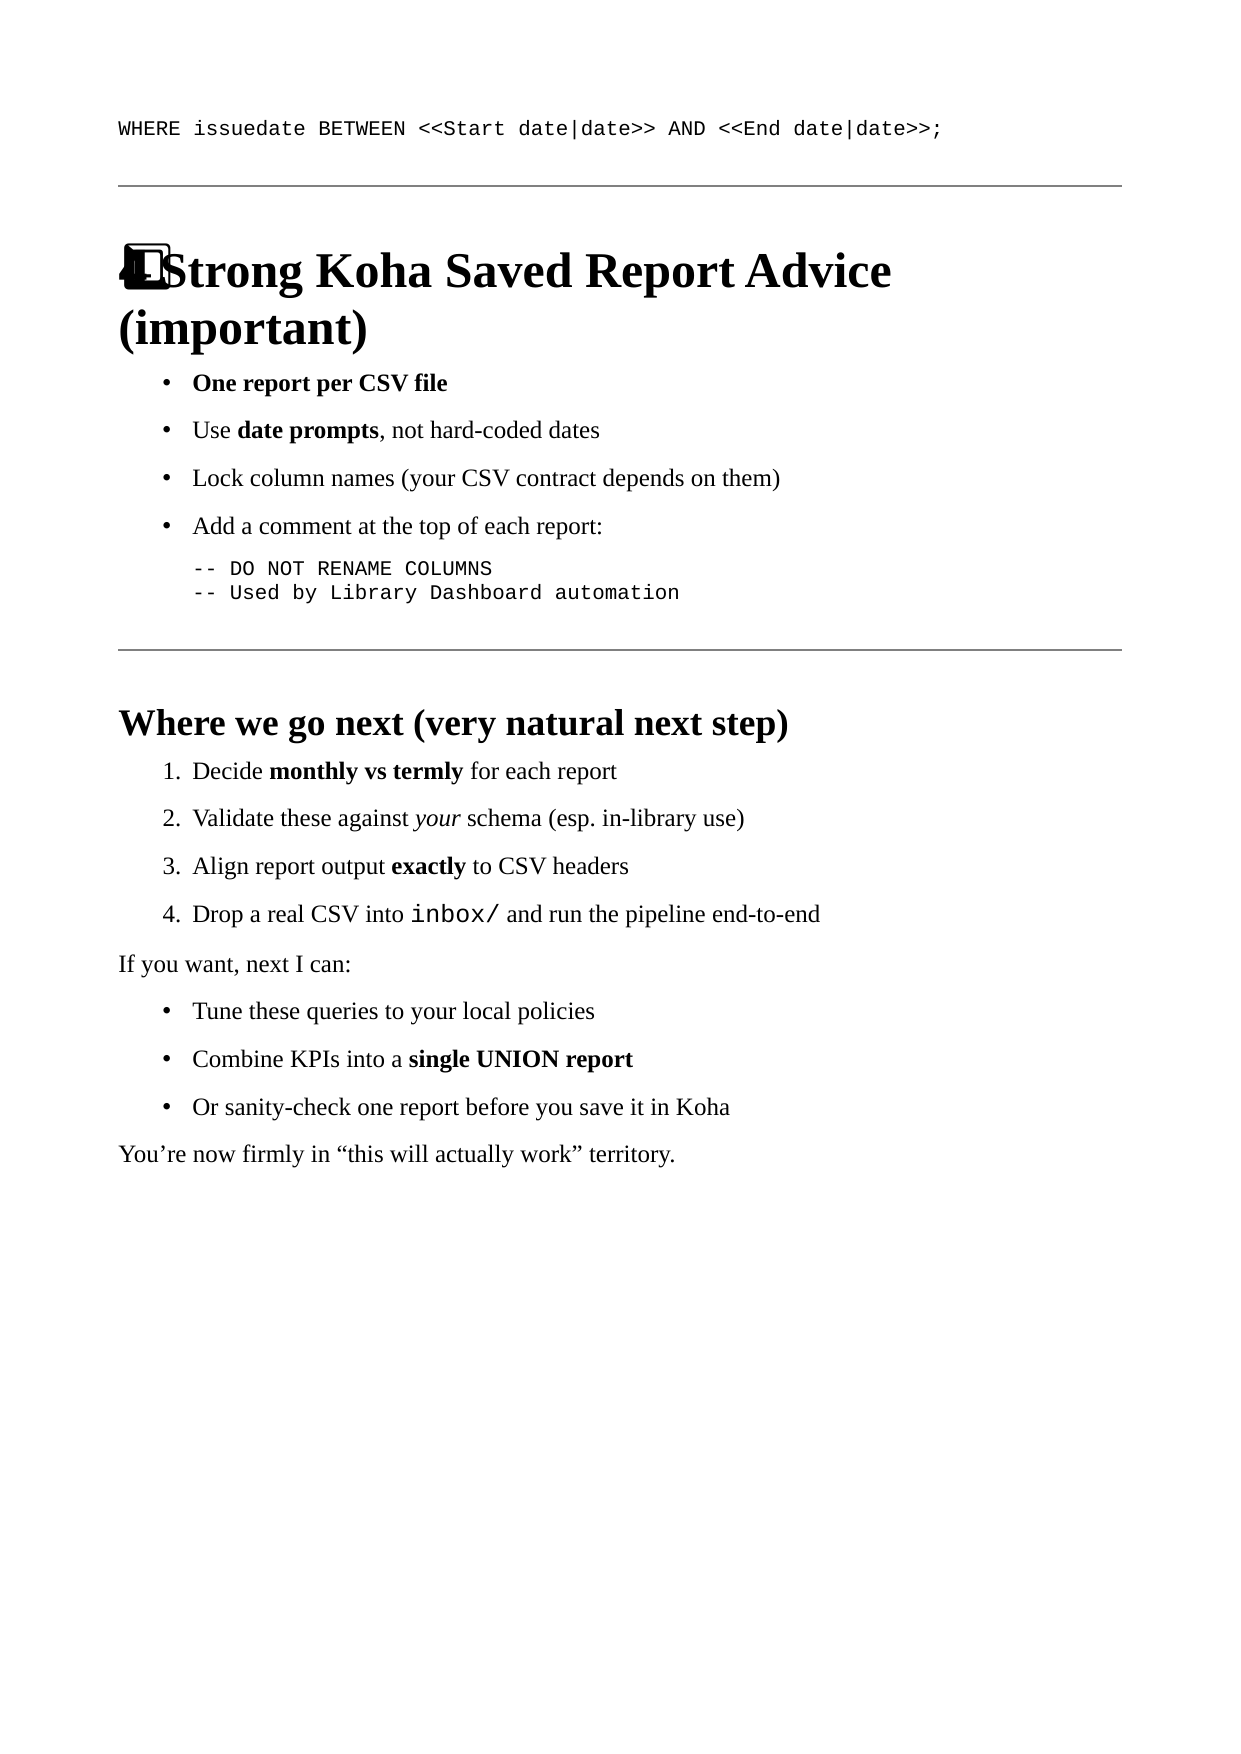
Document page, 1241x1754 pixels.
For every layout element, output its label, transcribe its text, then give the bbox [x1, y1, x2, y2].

list Combine KPIs into a single UNION report [162, 1044, 1122, 1073]
text WHERE issuedate BETWEEN <<Start date|date>> AND <<End date|date>>; [118, 118, 1122, 142]
list -- DO NOT RENAME COLUMNS [162, 558, 1122, 582]
list Lock column names (your CSV contract depends on them) [162, 463, 1122, 492]
text You’re now firmly in “this will actually work” territory. [118, 1139, 1122, 1168]
list -- Used by Library Dashboard automation [162, 582, 1122, 606]
text If you want, next I can: [118, 949, 1122, 977]
subtitle Where we go next (very natural next step) [118, 700, 1122, 743]
list Validate these against your schema (esp. in-library use) [162, 803, 1122, 832]
list Use date prompts, not hard-coded dates [162, 416, 1122, 444]
list Add a comment at the top of each report: [162, 511, 1122, 539]
list Drop a real CSV into inbox/ and run the pipeline end-to-end [162, 899, 1122, 929]
list One report per CSV file [162, 368, 1122, 397]
list Tune these queries to your local policies [162, 996, 1122, 1025]
list Align report output exactly to CSV headers [162, 851, 1122, 880]
list Decide monthly vs termly for each report [162, 756, 1122, 785]
list Or sanity-check one report before you save it in Koha [162, 1092, 1122, 1120]
subtitle 4️⃣ Strong Koha Saved Report Advice (important) [118, 241, 1122, 356]
